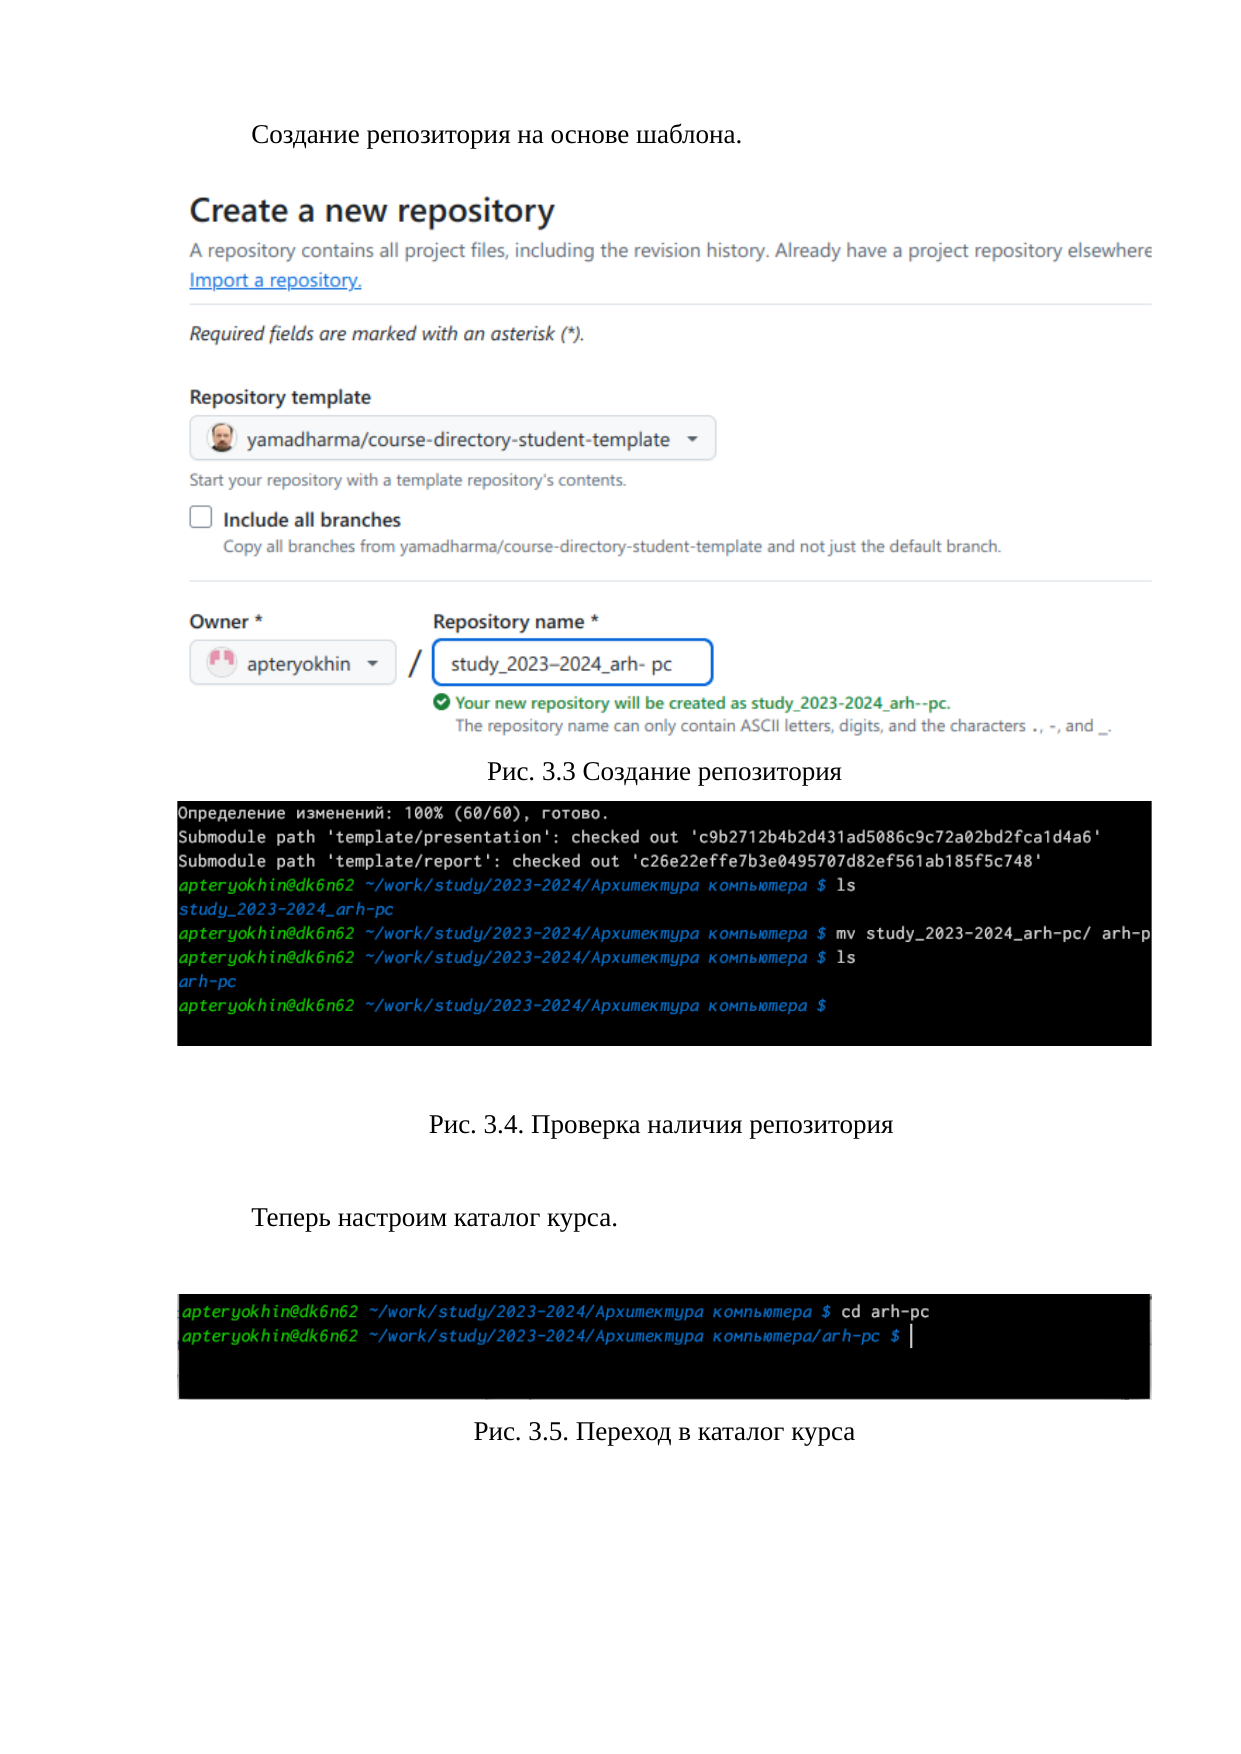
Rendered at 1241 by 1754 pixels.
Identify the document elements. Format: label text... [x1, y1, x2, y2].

text Рис. 3.4. Проверка наличия репозитория [177, 1108, 1152, 1139]
text Рис. 3.3 Создание репозитория [177, 740, 1152, 786]
text Создание репозитория на основе шаблона. [177, 118, 1152, 149]
text Теперь настроим каталог курса. [177, 1201, 1152, 1232]
text Рис. 3.5. Переход в каталог курса [177, 1400, 1152, 1446]
picture [177, 801, 1152, 1046]
picture [177, 164, 1152, 740]
picture [177, 1294, 1152, 1400]
